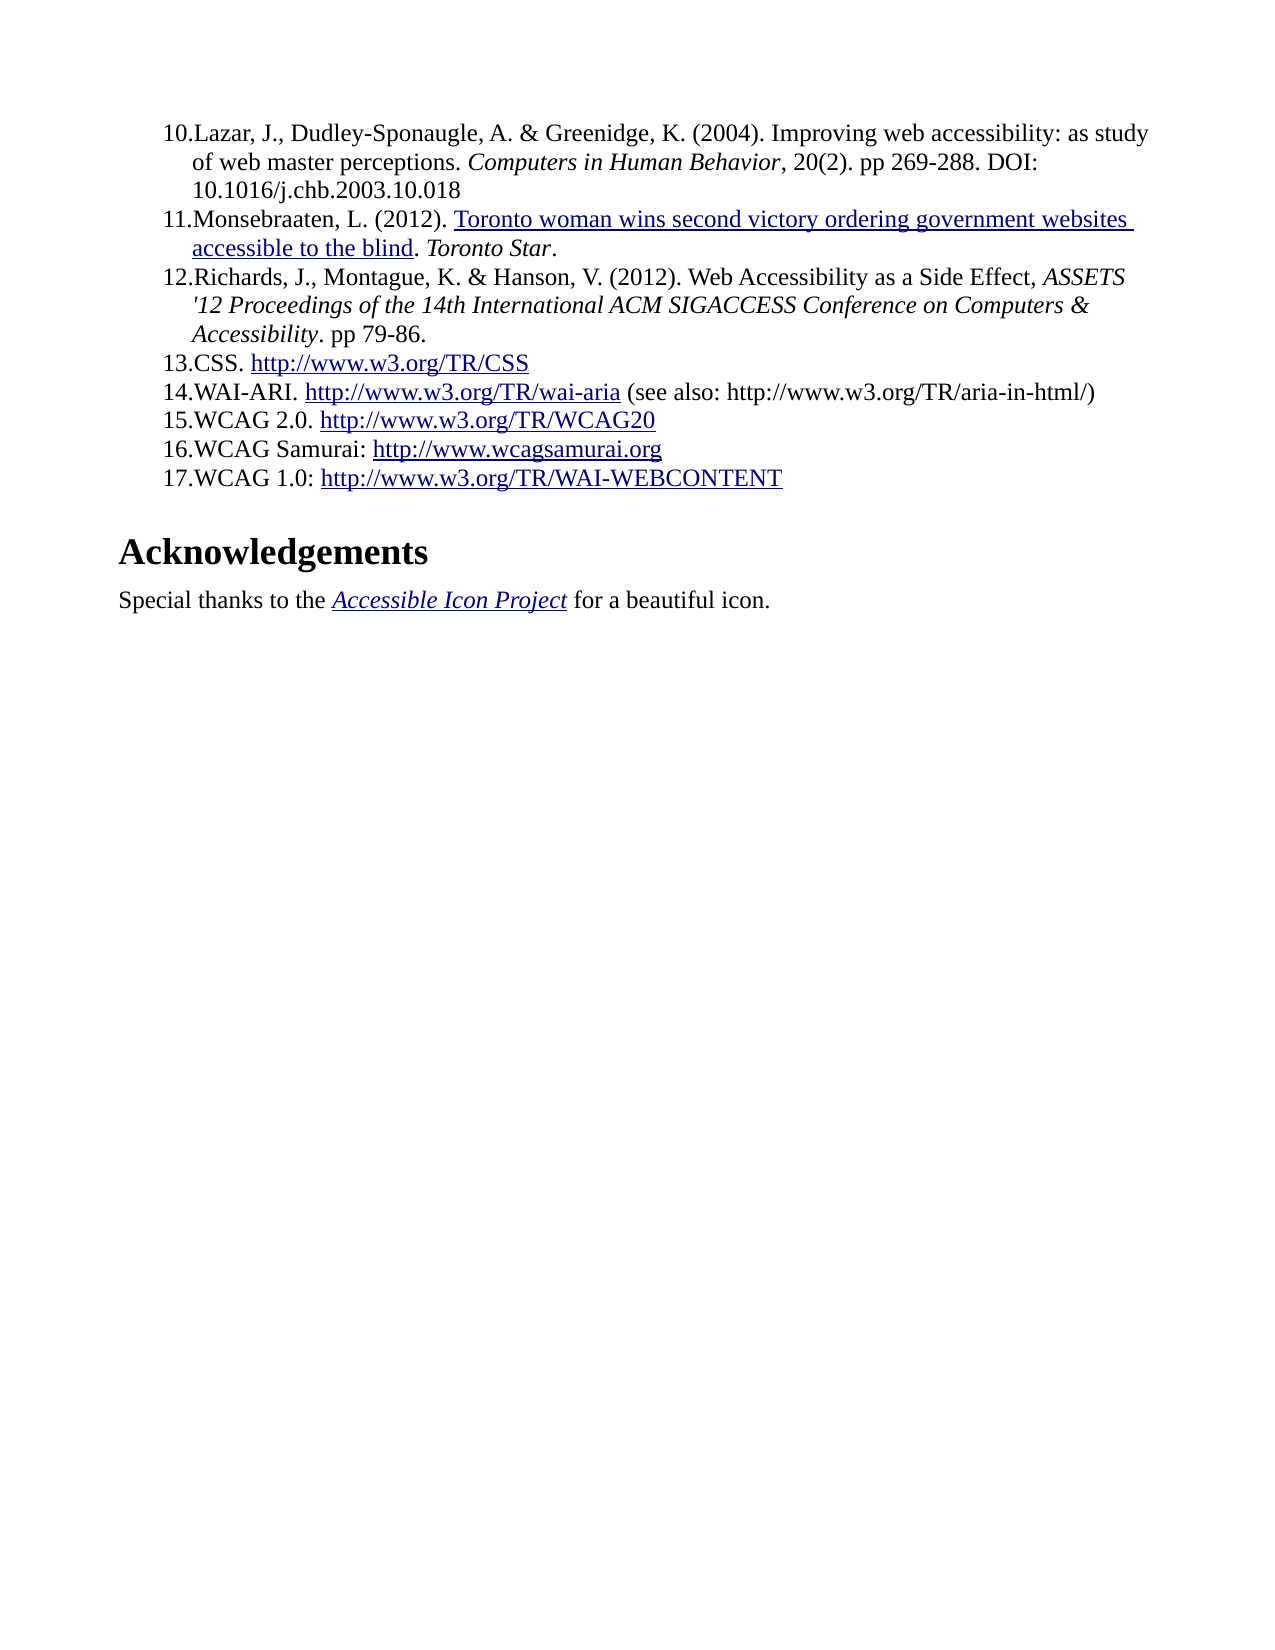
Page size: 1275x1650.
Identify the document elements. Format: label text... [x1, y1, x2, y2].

list Monsebraaten, L. (2012). Toronto woman wins second victory ordering government websites accessible to the blind. Toronto Star. [162, 204, 1157, 262]
list WCAG 2.0. http://www.w3.org/TR/WCAG20 [162, 406, 1157, 434]
text Special thanks to the Accessible Icon Project for a beautiful icon. [118, 585, 1157, 614]
list Richards, J., Montague, K. & Hanson, V. (2012). Web Accessibility as a Side Effect, ASSETS '12 Proceedings of the 14th International ACM SIGACCESS Conference on Computers & Accessibility. pp 79-86. [162, 262, 1157, 348]
list CSS. http://www.w3.org/TR/CSS [162, 348, 1157, 377]
list WCAG Samurai: http://www.wcagsamurai.org [162, 434, 1157, 463]
subtitle Acknowledgements [118, 529, 1157, 572]
list Lazar, J., Dudley-Sponaugle, A. & Greenidge, K. (2004). Improving web accessibility: as study of web master perceptions. Computers in Human Behavior, 20(2). pp 269-288. DOI: 10.1016/j.chb.2003.10.018 [162, 118, 1157, 204]
list WCAG 1.0: http://www.w3.org/TR/WAI-WEBCONTENT [162, 463, 1157, 492]
list WAI-ARI. http://www.w3.org/TR/wai-aria (see also: http://www.w3.org/TR/aria-in-html/) [162, 377, 1157, 406]
